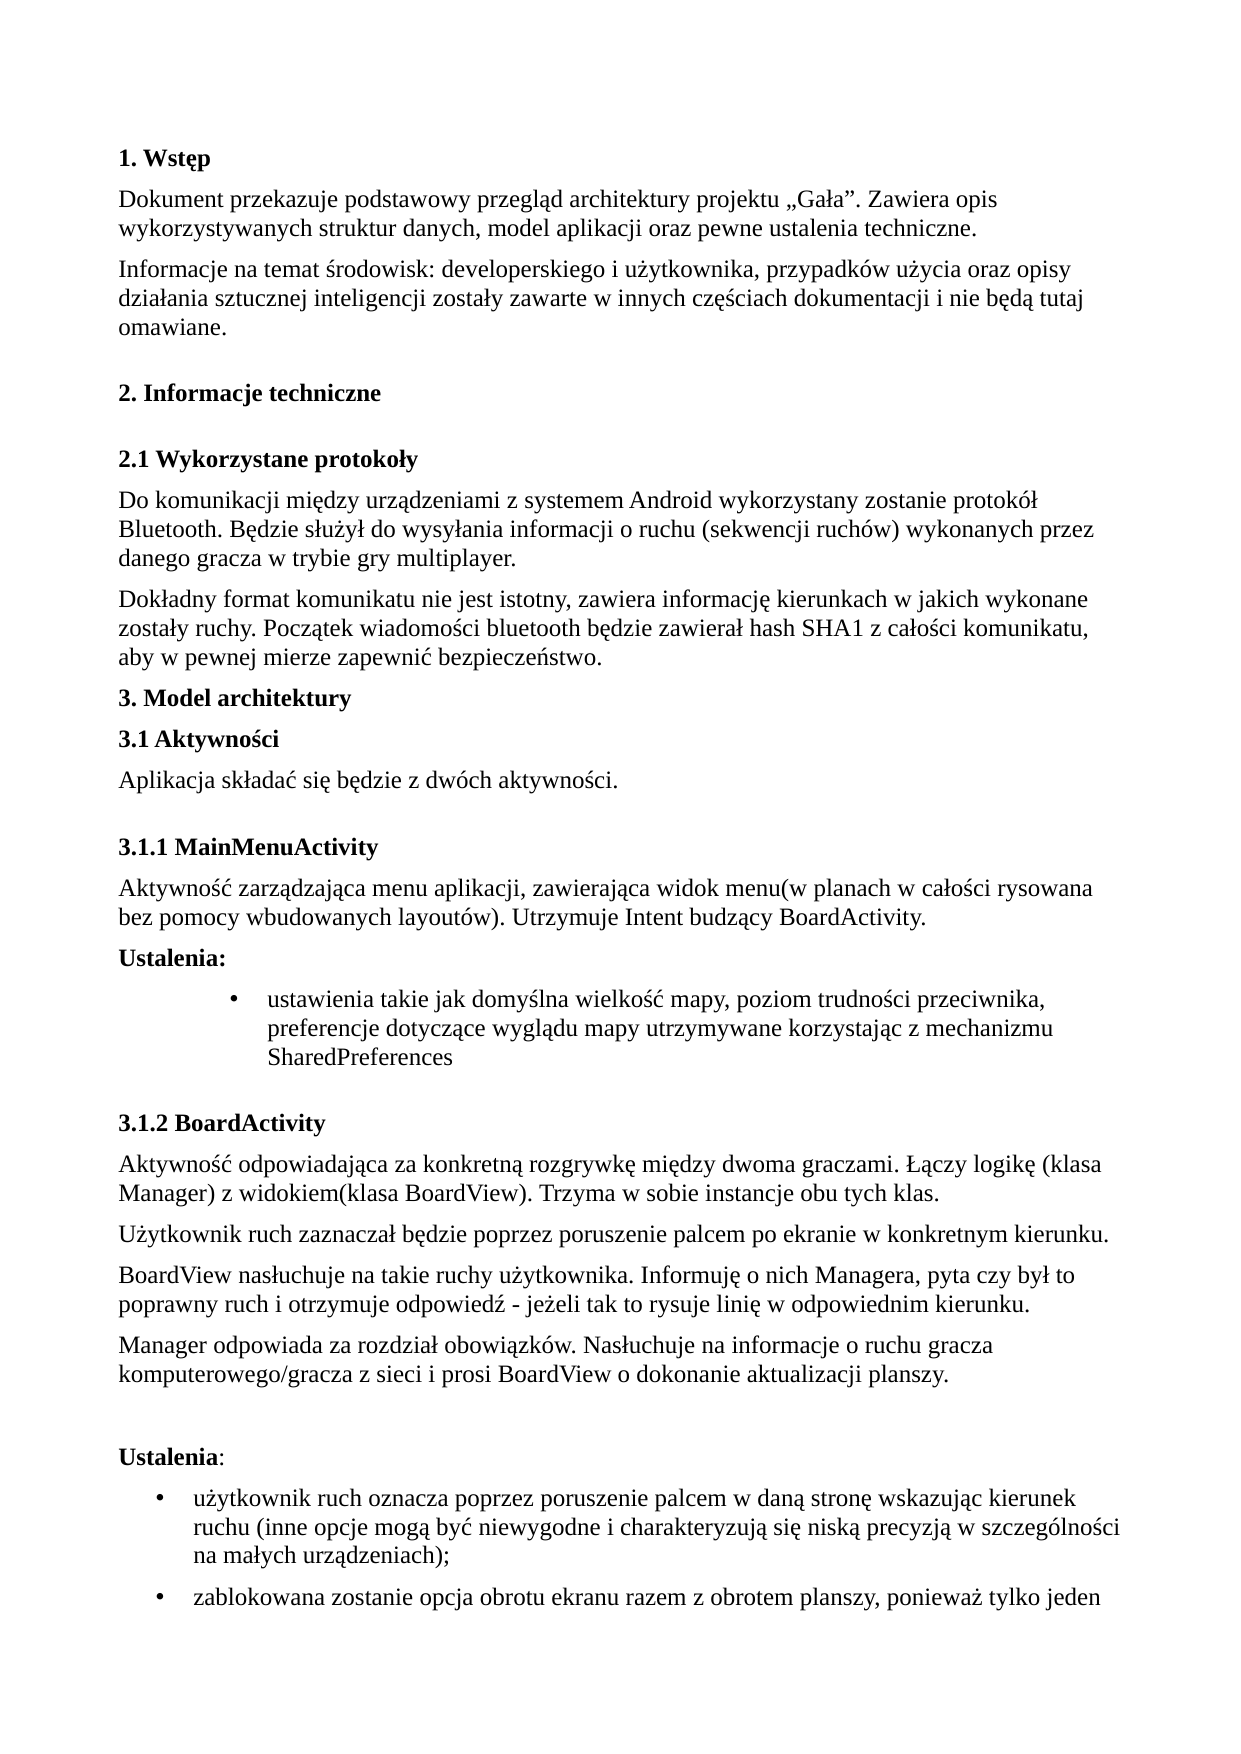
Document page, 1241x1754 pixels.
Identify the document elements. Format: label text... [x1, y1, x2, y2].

subtitle 3.1.2 BoardActivity [118, 1108, 1122, 1137]
subtitle 1. Wstęp [118, 143, 1122, 172]
list użytkownik ruch oznacza poprzez poruszenie palcem w daną stronę wskazując kierunek ruchu (inne opcje mogą być niewygodne i charakteryzują się niską precyzją w szczególności na małych urządzeniach); [156, 1483, 1122, 1569]
text Aplikacja składać się będzie z dwóch aktywności. [118, 766, 1122, 794]
list zablokowana zostanie opcja obrotu ekranu razem z obrotem planszy, ponieważ tylko jeden [156, 1582, 1122, 1611]
text Informacje na temat środowisk: developerskiego i użytkownika, przypadków użycia oraz opisy działania sztucznej inteligencji zostały zawarte w innych częściach dokumentacji i nie będą tutaj omawiane. [118, 254, 1122, 341]
list ustawienia takie jak domyślna wielkość mapy, poziom trudności przeciwnika, preferencje dotyczące wyglądu mapy utrzymywane korzystając z mechanizmu SharedPreferences [229, 984, 1122, 1071]
subtitle 2.1 Wykorzystane protokoły [118, 444, 1122, 473]
text Dokładny format komunikatu nie jest istotny, zawiera informację kierunkach w jakich wykonane zostały ruchy. Początek wiadomości bluetooth będzie zawierał hash SHA1 z całości komunikatu, aby w pewnej mierze zapewnić bezpieczeństwo. [118, 584, 1122, 671]
text Aktywność zarządzająca menu aplikacji, zawierająca widok menu(w planach w całości rysowana bez pomocy wbudowanych layoutów). Utrzymuje Intent budzący BoardActivity. [118, 873, 1122, 931]
subtitle 3.1.1 MainMenuActivity [118, 832, 1122, 861]
text BoardView nasłuchuje na takie ruchy użytkownika. Informuję o nich Managera, pyta czy był to poprawny ruch i otrzymuje odpowiedź - jeżeli tak to rysuje linię w odpowiednim kierunku. [118, 1261, 1122, 1318]
text 3. Model architektury [118, 683, 1122, 712]
text Aktywność odpowiadająca za konkretną rozgrywkę między dwoma graczami. Łączy logikę (klasa Manager) z widokiem(klasa BoardView). Trzyma w sobie instancje obu tych klas. [118, 1149, 1122, 1207]
text Dokument przekazuje podstawowy przegląd architektury projektu „Gała”. Zawiera opis wykorzystywanych struktur danych, model aplikacji oraz pewne ustalenia techniczne. [118, 184, 1122, 242]
text Użytkownik ruch zaznaczał będzie poprzez poruszenie palcem po ekranie w konkretnym kierunku. [118, 1219, 1122, 1248]
text Ustalenia: [118, 1442, 1122, 1471]
subtitle 2. Informacje techniczne [118, 378, 1122, 407]
text Manager odpowiada za rozdział obowiązków. Nasłuchuje na informacje o ruchu gracza komputerowego/gracza z sieci i prosi BoardView o dokonanie aktualizacji planszy. [118, 1331, 1122, 1388]
text Do komunikacji między urządzeniami z systemem Android wykorzystany zostanie protokół Bluetooth. Będzie służył do wysyłania informacji o ruchu (sekwencji ruchów) wykonanych przez danego gracza w trybie gry multiplayer. [118, 486, 1122, 572]
text 3.1 Aktywności [118, 724, 1122, 753]
text Ustalenia: [118, 943, 1122, 972]
